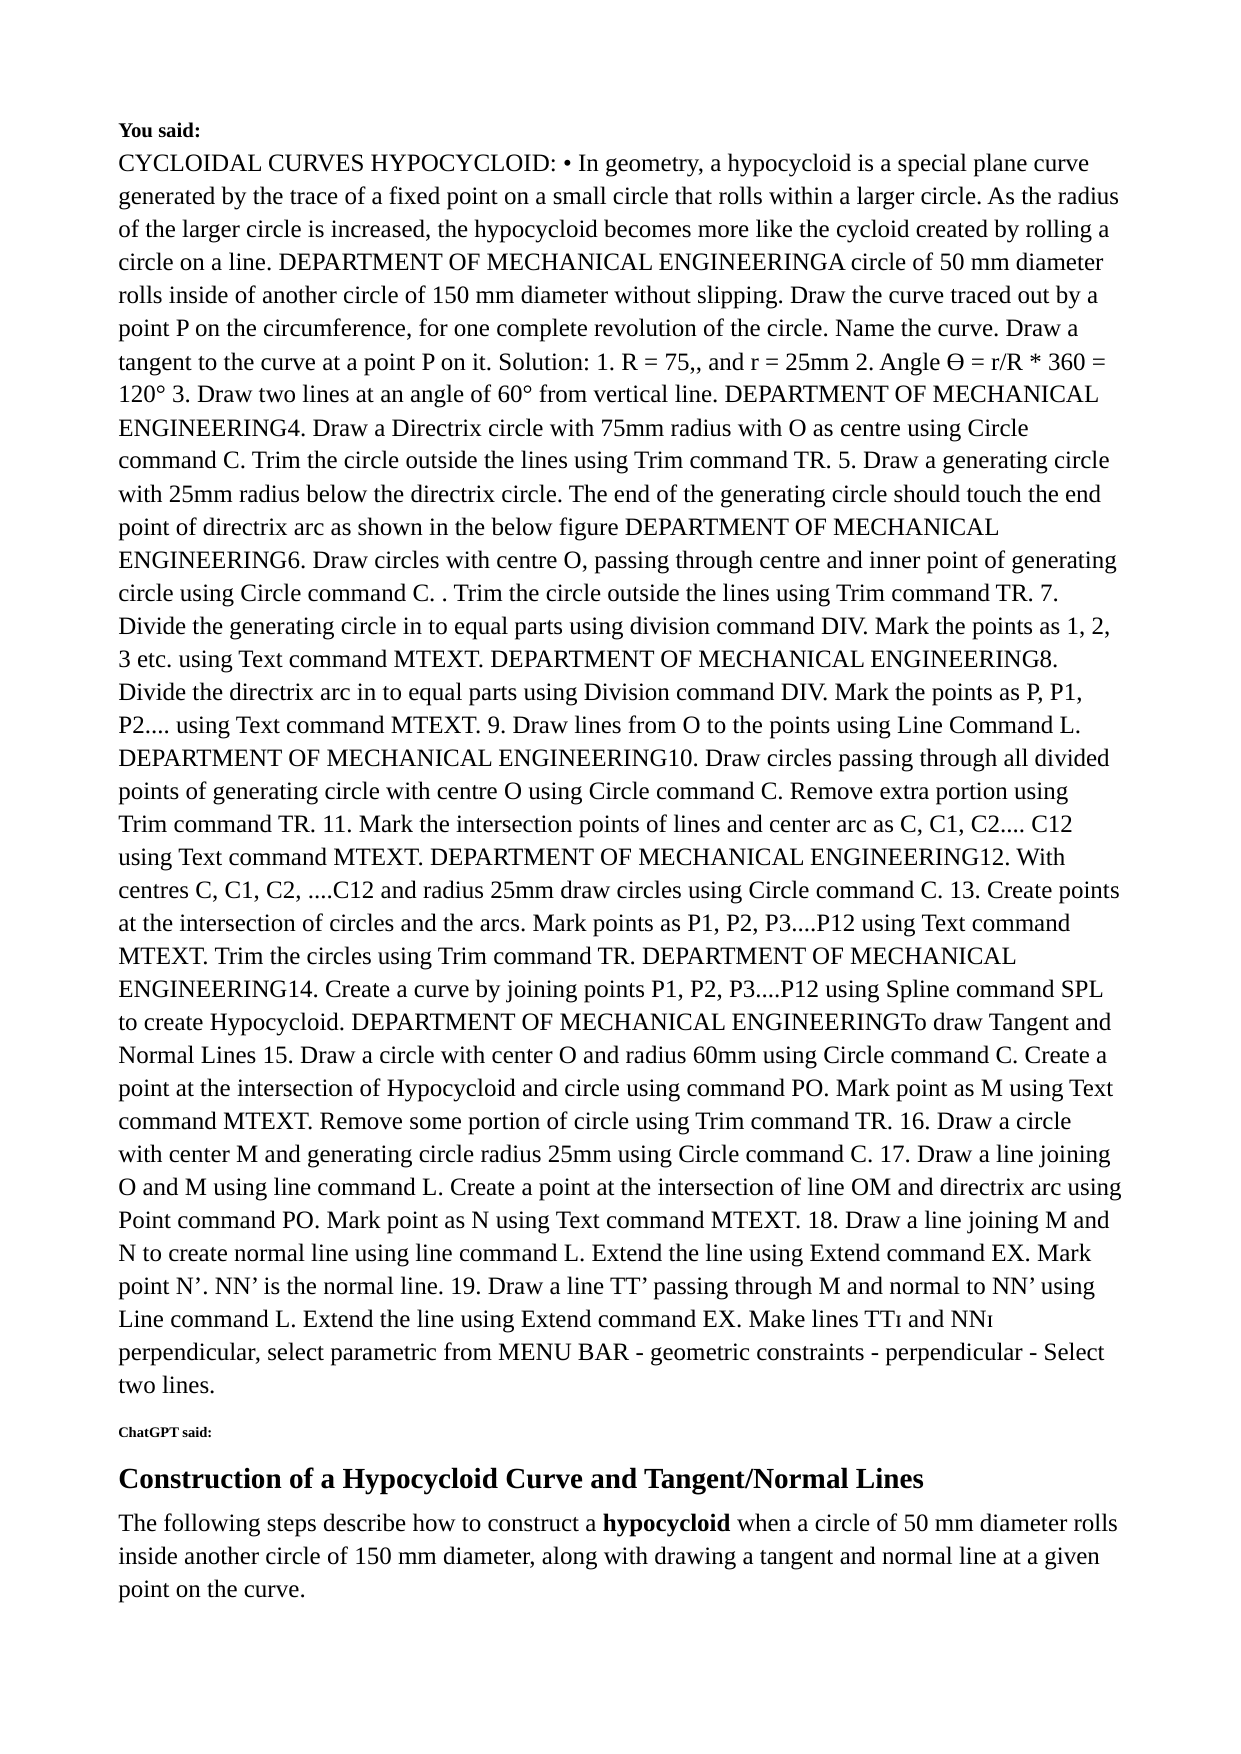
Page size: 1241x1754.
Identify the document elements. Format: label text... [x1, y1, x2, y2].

subtitle Construction of a Hypocycloid Curve and Tangent/Normal Lines [118, 1462, 1122, 1495]
text The following steps describe how to construct a hypocycloid when a circle of 50 mm diameter rolls inside another circle of 150 mm diameter, along with drawing a tangent and normal line at a given point on the curve. [118, 1508, 1122, 1602]
subtitle ChatGPT said: [118, 1424, 1122, 1441]
subtitle You said: [118, 118, 1122, 142]
text CYCLOIDAL CURVES HYPOCYCLOID: • In geometry, a hypocycloid is a special plane curve generated by the trace of a fixed point on a small circle that rolls within a larger circle. As the radius of the larger circle is increased, the hypocycloid becomes more like the cycloid created by rolling a circle on a line. DEPARTMENT OF MECHANICAL ENGINEERINGA circle of 50 mm diameter rolls inside of another circle of 150 mm diameter without slipping. Draw the curve traced out by a point P on the circumference, for one complete revolution of the circle. Name the curve. Draw a tangent to the curve at a point P on it. Solution: 1. R = 75,, and r = 25mm 2. Angle Ɵ = r/R * 360 = 120° 3. Draw two lines at an angle of 60° from vertical line. DEPARTMENT OF MECHANICAL ENGINEERING4. Draw a Directrix circle with 75mm radius with O as centre using Circle command C. Trim the circle outside the lines using Trim command TR. 5. Draw a generating circle with 25mm radius below the directrix circle. The end of the generating circle should touch the end point of directrix arc as shown in the below figure DEPARTMENT OF MECHANICAL ENGINEERING6. Draw circles with centre O, passing through centre and inner point of generating circle using Circle command C. . Trim the circle outside the lines using Trim command TR. 7. Divide the generating circle in to equal parts using division command DIV. Mark the points as 1, 2, 3 etc. using Text command MTEXT. DEPARTMENT OF MECHANICAL ENGINEERING8. Divide the directrix arc in to equal parts using Division command DIV. Mark the points as P, P1, P2.... using Text command MTEXT. 9. Draw lines from O to the points using Line Command L. DEPARTMENT OF MECHANICAL ENGINEERING10. Draw circles passing through all divided points of generating circle with centre O using Circle command C. Remove extra portion using Trim command TR. 11. Mark the intersection points of lines and center arc as C, C1, C2.... C12 using Text command MTEXT. DEPARTMENT OF MECHANICAL ENGINEERING12. With centres C, C1, C2, ....C12 and radius 25mm draw circles using Circle command C. 13. Create points at the intersection of circles and the arcs. Mark points as P1, P2, P3....P12 using Text command MTEXT. Trim the circles using Trim command TR. DEPARTMENT OF MECHANICAL ENGINEERING14. Create a curve by joining points P1, P2, P3....P12 using Spline command SPL to create Hypocycloid. DEPARTMENT OF MECHANICAL ENGINEERINGTo draw Tangent and Normal Lines 15. Draw a circle with center O and radius 60mm using Circle command C. Create a point at the intersection of Hypocycloid and circle using command PO. Mark point as M using Text command MTEXT. Remove some portion of circle using Trim command TR. 16. Draw a circle with center M and generating circle radius 25mm using Circle command C. 17. Draw a line joining O and M using line command L. Create a point at the intersection of line OM and directrix arc using Point command PO. Mark point as N using Text command MTEXT. 18. Draw a line joining M and N to create normal line using line command L. Extend the line using Extend command EX. Mark point N’. NN’ is the normal line. 19. Draw a line TT’ passing through M and normal to NN’ using Line command L. Extend the line using Extend command EX. Make lines TTɪ and NNɪ perpendicular, select parametric from MENU BAR - geometric constraints - perpendicular - Select two lines. [118, 148, 1122, 1399]
